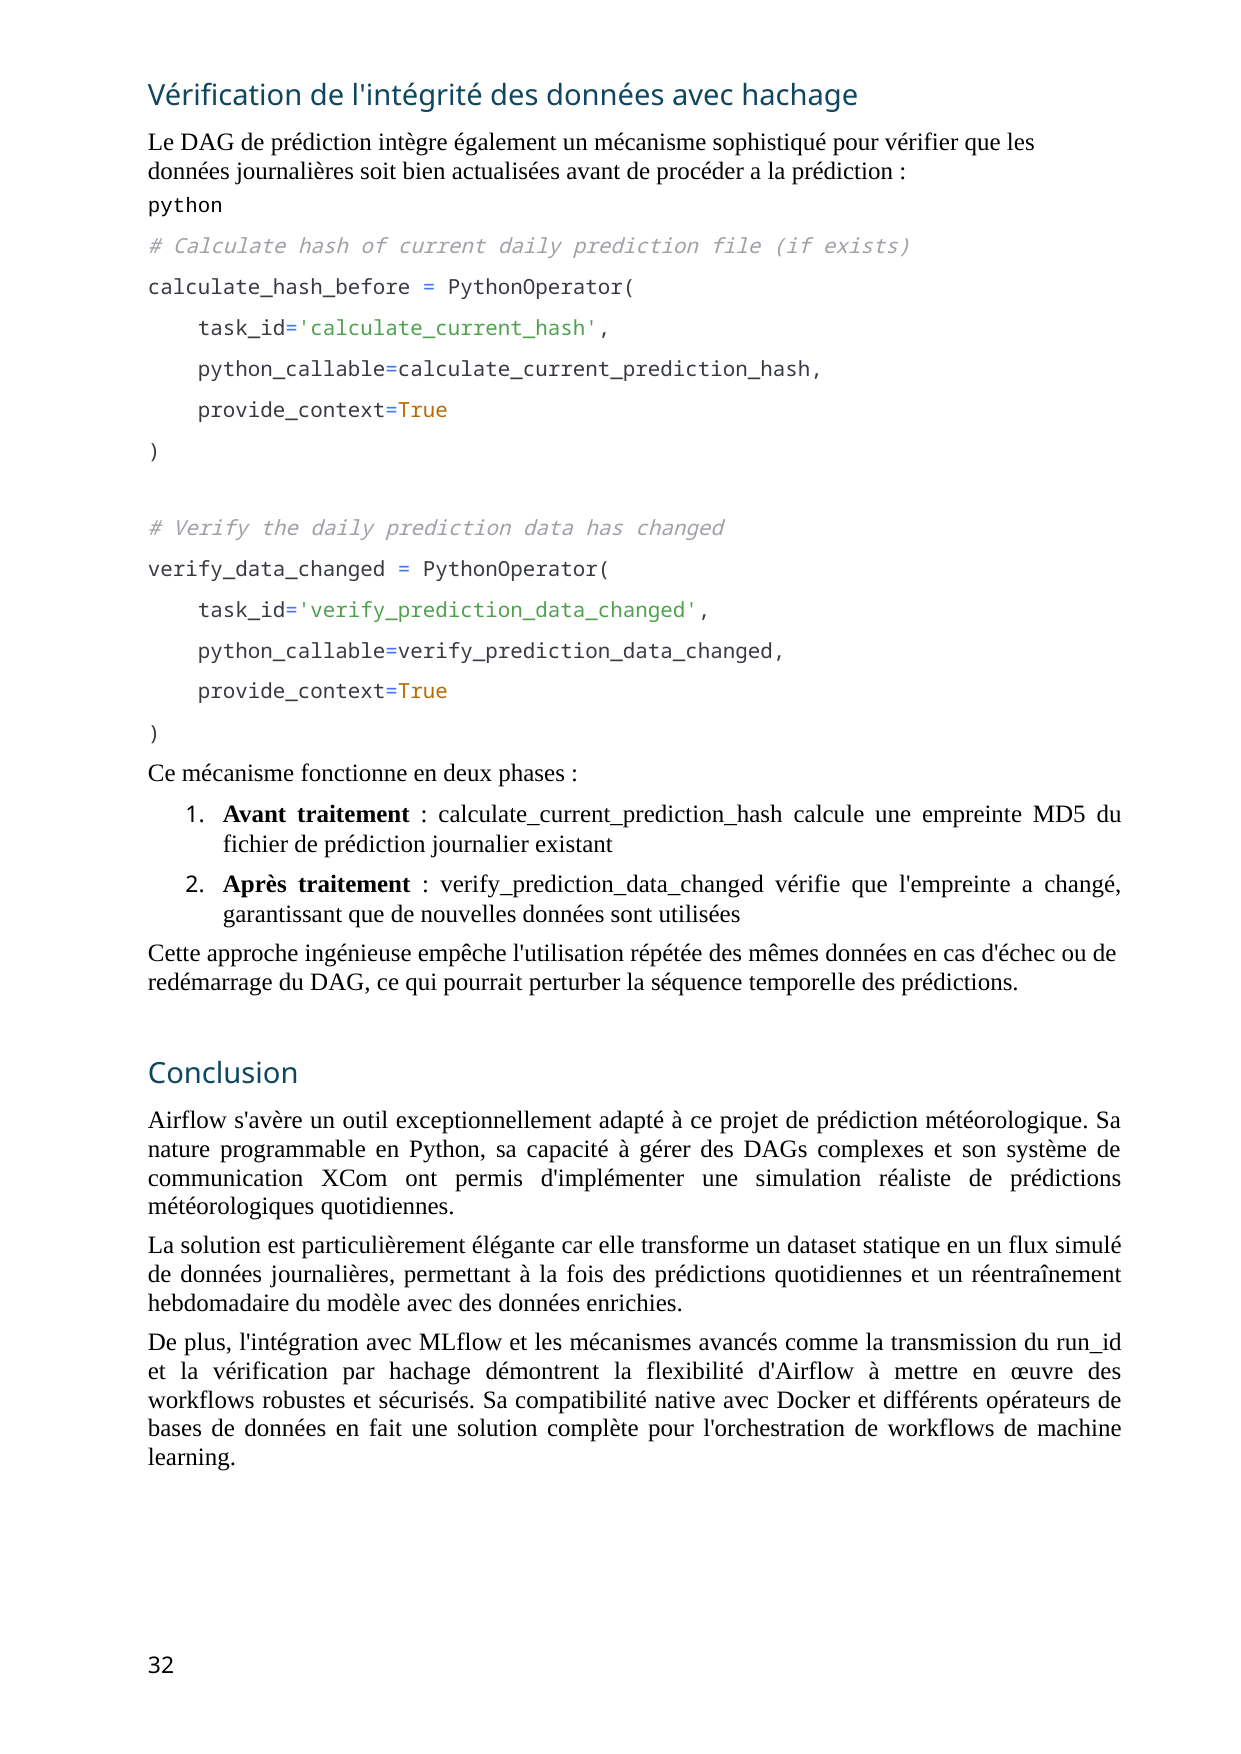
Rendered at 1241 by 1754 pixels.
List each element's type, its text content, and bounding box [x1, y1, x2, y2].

text ) [148, 436, 1122, 464]
subtitle Vérification de l'intégrité des données avec hachage [148, 74, 1122, 113]
list Avant traitement : calculate_current_prediction_hash calcule une empreinte MD5 du fichier de prédiction journalier existant [185, 798, 1122, 858]
text Airflow s'avère un outil exceptionnellement adapté à ce projet de prédiction météorologique. Sa nature programmable en Python, sa capacité à gérer des DAGs complexes et son système de communication XCom ont permis d'implémenter une simulation réaliste de prédictions météorologiques quotidiennes. [148, 1105, 1122, 1220]
text verify_data_changed = PythonOperator( [148, 554, 1122, 582]
text Le DAG de prédiction intègre également un mécanisme sophistiqué pour vérifier que les données journalières soit bien actualisées avant de procéder a la prédiction : [148, 127, 1122, 184]
text python_callable=calculate_current_prediction_hash, [148, 354, 1122, 382]
text provide_context=True [148, 677, 1122, 705]
text task_id='calculate_current_hash', [148, 313, 1122, 341]
text La solution est particulièrement élégante car elle transforme un dataset statique en un flux simulé de données journalières, permettant à la fois des prédictions quotidiennes et un réentraînement hebdomadaire du modèle avec des données enrichies. [148, 1231, 1122, 1317]
text calculate_hash_before = PythonOperator( [148, 272, 1122, 301]
text task_id='verify_prediction_data_changed', [148, 595, 1122, 623]
subtitle Conclusion [148, 1052, 1122, 1092]
text # Calculate hash of current daily prediction file (if exists) [148, 231, 1122, 259]
text python_callable=verify_prediction_data_changed, [148, 636, 1122, 664]
text # Verify the daily prediction data has changed [148, 513, 1122, 541]
text provide_context=True [148, 395, 1122, 423]
text Ce mécanisme fonctionne en deux phases : [148, 758, 1122, 787]
text De plus, l'intégration avec MLflow et les mécanismes avancés comme la transmission du run_id et la vérification par hachage démontrent la flexibilité d'Airflow à mettre en œuvre des workflows robustes et sécurisés. Sa compatibilité native avec Docker et différents opérateurs de bases de données en fait une solution complète pour l'orchestration de workflows de machine learning. [148, 1327, 1122, 1471]
text Cette approche ingénieuse empêche l'utilisation répétée des mêmes données en cas d'échec ou de redémarrage du DAG, ce qui pourrait perturber la séquence temporelle des prédictions. [148, 938, 1122, 996]
list Après traitement : verify_prediction_data_changed vérifie que l'empreinte a changé, garantissant que de nouvelles données sont utilisées [185, 868, 1122, 928]
text python [148, 195, 1122, 219]
text ) [148, 718, 1122, 746]
